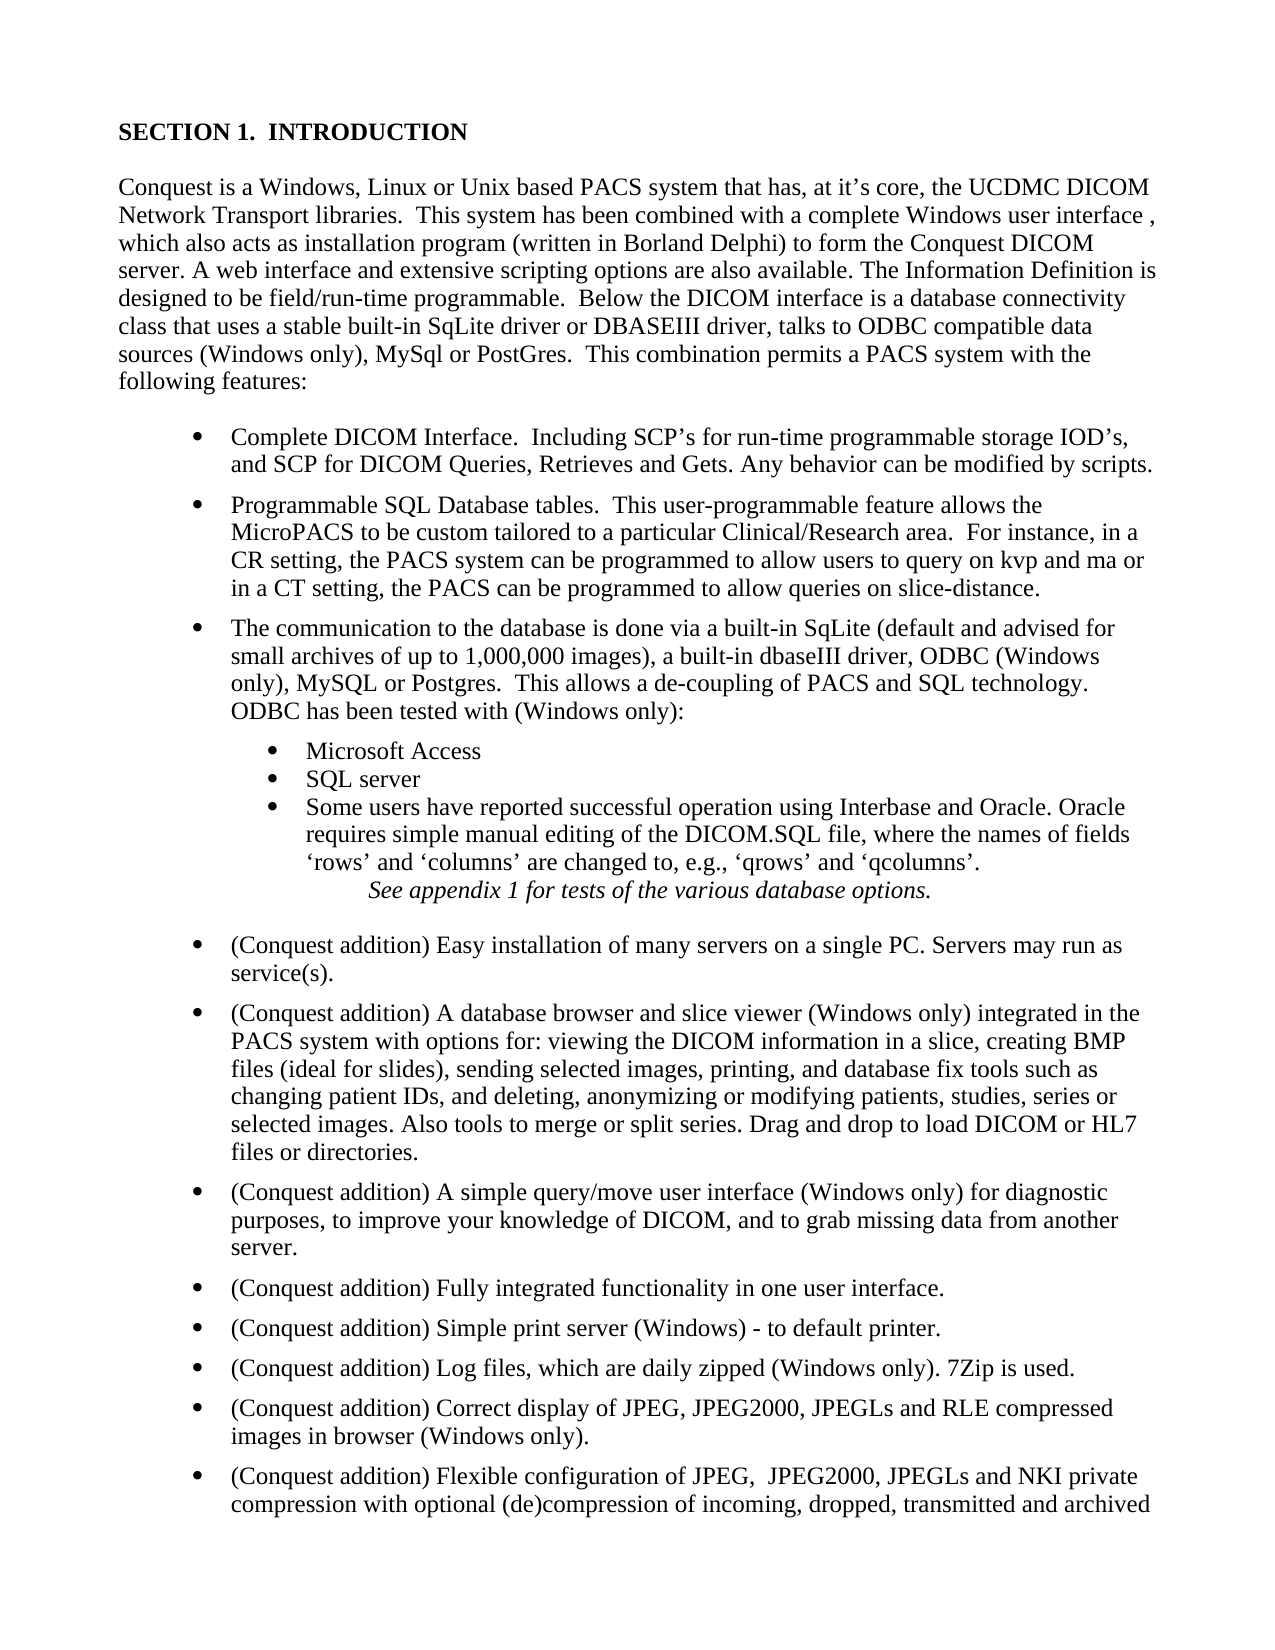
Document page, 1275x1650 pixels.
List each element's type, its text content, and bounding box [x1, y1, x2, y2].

text See appendix 1 for tests of the various database options. [231, 876, 1157, 904]
list Microsoft Access [268, 737, 1157, 765]
list (Conquest addition) Simple print server (Windows) - to default printer. [193, 1314, 1157, 1342]
list (Conquest addition) Easy installation of many servers on a single PC. Servers may run as service(s). [193, 931, 1157, 987]
list SQL server [268, 765, 1157, 793]
list (Conquest addition) Log files, which are daily zipped (Windows only). 7Zip is used. [193, 1354, 1157, 1382]
list (Conquest addition) Fully integrated functionality in one user interface. [193, 1274, 1157, 1301]
list (Conquest addition) A simple query/move user interface (Windows only) for diagnostic purposes, to improve your knowledge of DICOM, and to grab missing data from another server. [193, 1178, 1157, 1261]
list The communication to the database is done via a built-in SqLite (default and advised for small archives of up to 1,000,000 images), a built-in dbaseIII driver, ODBC (Windows only), MySQL or Postgres. This allows a de-coupling of PACS and SQL technology. ODBC has been tested with (Windows only): [193, 614, 1157, 725]
list (Conquest addition) Flexible configuration of JPEG, JPEG2000, JPEGLs and NKI private compression with optional (de)compression of incoming, dropped, transmitted and archived [193, 1462, 1157, 1518]
list Some users have reported successful operation using Interbase and Oracle. Oracle requires simple manual editing of the DICOM.SQL file, where the names of fields ‘rows’ and ‘columns’ are changed to, e.g., ‘qrows’ and ‘qcolumns’. [268, 793, 1157, 876]
list Complete DICOM Interface. Including SCP’s for run-time programmable storage IOD’s, and SCP for DICOM Queries, Retrieves and Gets. Any behavior can be modified by scripts. [193, 423, 1157, 478]
text Conquest is a Windows, Linux or Unix based PACS system that has, at it’s core, the UCDMC DICOM Network Transport libraries. This system has been combined with a complete Windows user interface , which also acts as installation program (written in Borland Delphi) to form the Conquest DICOM server. A web interface and extensive scripting options are also available. The Information Definition is designed to be field/run-time programmable. Below the DICOM interface is a database connectivity class that uses a stable built-in SqLite driver or DBASEIII driver, talks to ODBC compatible data sources (Windows only), MySql or PostGres. This combination permits a PACS system with the following features: [118, 173, 1157, 395]
list (Conquest addition) A database browser and slice viewer (Windows only) integrated in the PACS system with options for: viewing the DICOM information in a slice, creating BMP files (ideal for slides), sending selected images, printing, and database fix tools such as changing patient IDs, and deleting, anonymizing or modifying patients, studies, series or selected images. Also tools to merge or split series. Drag and drop to load DICOM or HL7 files or directories. [193, 999, 1157, 1166]
list (Conquest addition) Correct display of JPEG, JPEG2000, JPEGLs and RLE compressed images in browser (Windows only). [193, 1394, 1157, 1450]
list Programmable SQL Database tables. This user-programmable feature allows the MicroPACS to be custom tailored to a particular Clinical/Research area. For instance, in a CR setting, the PACS system can be programmed to allow users to query on kvp and ma or in a CT setting, the PACS can be programmed to allow queries on slice-distance. [193, 491, 1157, 602]
text SECTION 1. INTRODUCTION [118, 118, 1157, 146]
